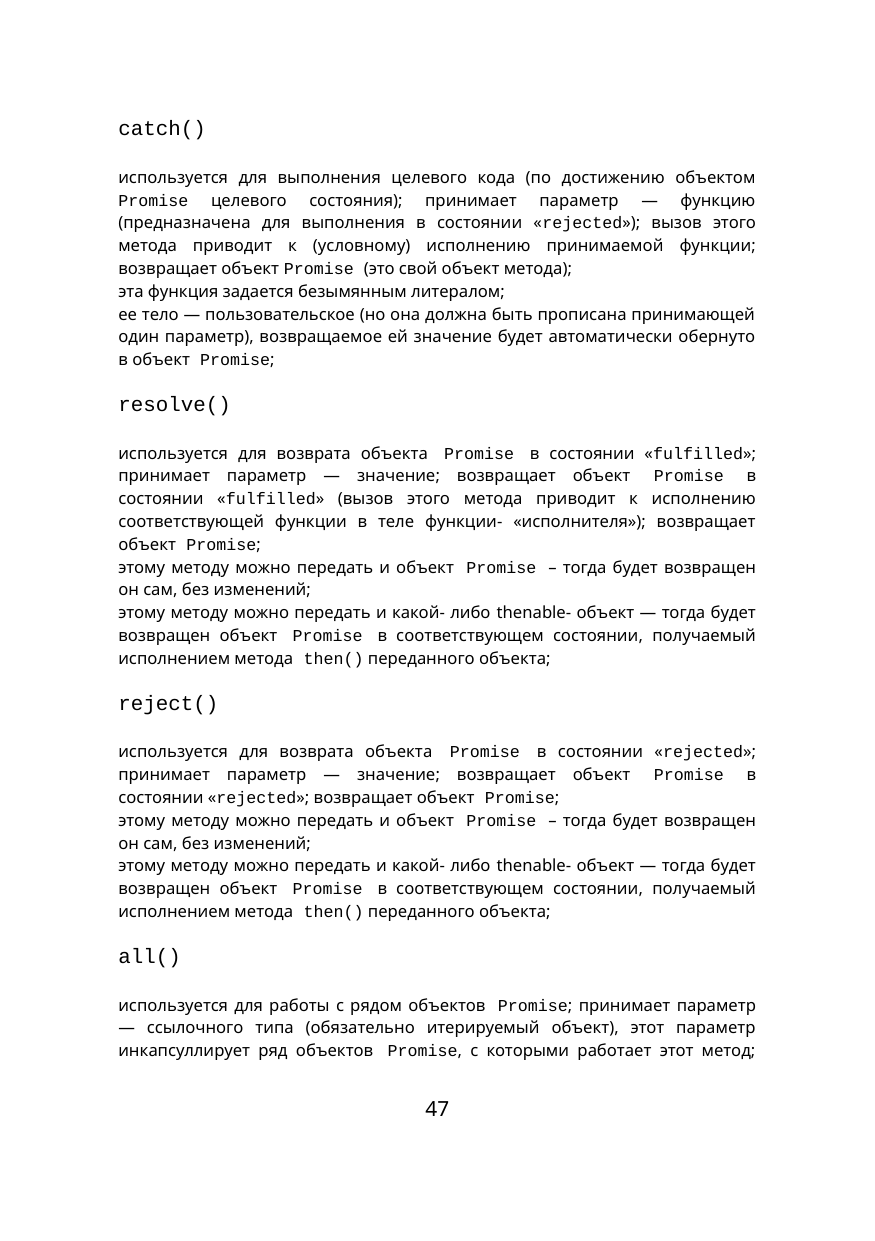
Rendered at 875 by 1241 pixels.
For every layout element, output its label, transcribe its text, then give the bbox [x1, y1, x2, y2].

text этому методу можно передать и какой- либо thenable- объект — тогда будет возвращен объект Promise в соответствующем состоянии, получаемый исполнением метода then() переданного объекта; [118, 854, 756, 922]
text reject() [118, 693, 756, 716]
text этому методу можно передать и какой- либо thenable- объект — тогда будет возвращен объект Promise в соответствующем состоянии, получаемый исполнением метода then() переданного объекта; [118, 601, 756, 669]
text эта функция задается безымянным литералом; [118, 279, 756, 302]
text используется для возврата объекта Promise в состоянии «fulfilled»; принимает параметр — значение; возвращает объект Promise в состоянии «fulfilled» (вызов этого метода приводит к исполнению соответствующей функции в теле функции- «исполнителя»); возвращает объект Promise; [118, 441, 756, 555]
text используется для выполнения целевого кода (по достижению объектом Promise целевого состояния); принимает параметр — функцию (предназначена для выполнения в состоянии «rejected»); вызов этого метода приводит к (условному) исполнению принимаемой функции; возвращает объект Promise (это свой объект метода); [118, 165, 756, 279]
text используется для работы с рядом объектов Promise; принимает параметр — ссылочного типа (обязательно итерируемый объект), этот параметр инкапсуллирует ряд объектов Promise, с которыми работает этот метод; [118, 993, 756, 1062]
text ее тело — пользовательское (но она должна быть прописана принимающей один параметр), возвращаемое ей значение будет автоматически обернуто в объект Promise; [118, 302, 756, 370]
text используется для возврата объекта Promise в состоянии «rejected»; принимает параметр — значение; возвращает объект Promise в состоянии «rejected»; возвращает объект Promise; [118, 740, 756, 808]
text этому методу можно передать и объект Promise – тогда будет возвращен он сам, без изменений; [118, 808, 756, 854]
text этому методу можно передать и объект Promise – тогда будет возвращен он сам, без изменений; [118, 555, 756, 601]
text catch() [118, 118, 756, 142]
text all() [118, 946, 756, 969]
text resolve() [118, 394, 756, 418]
